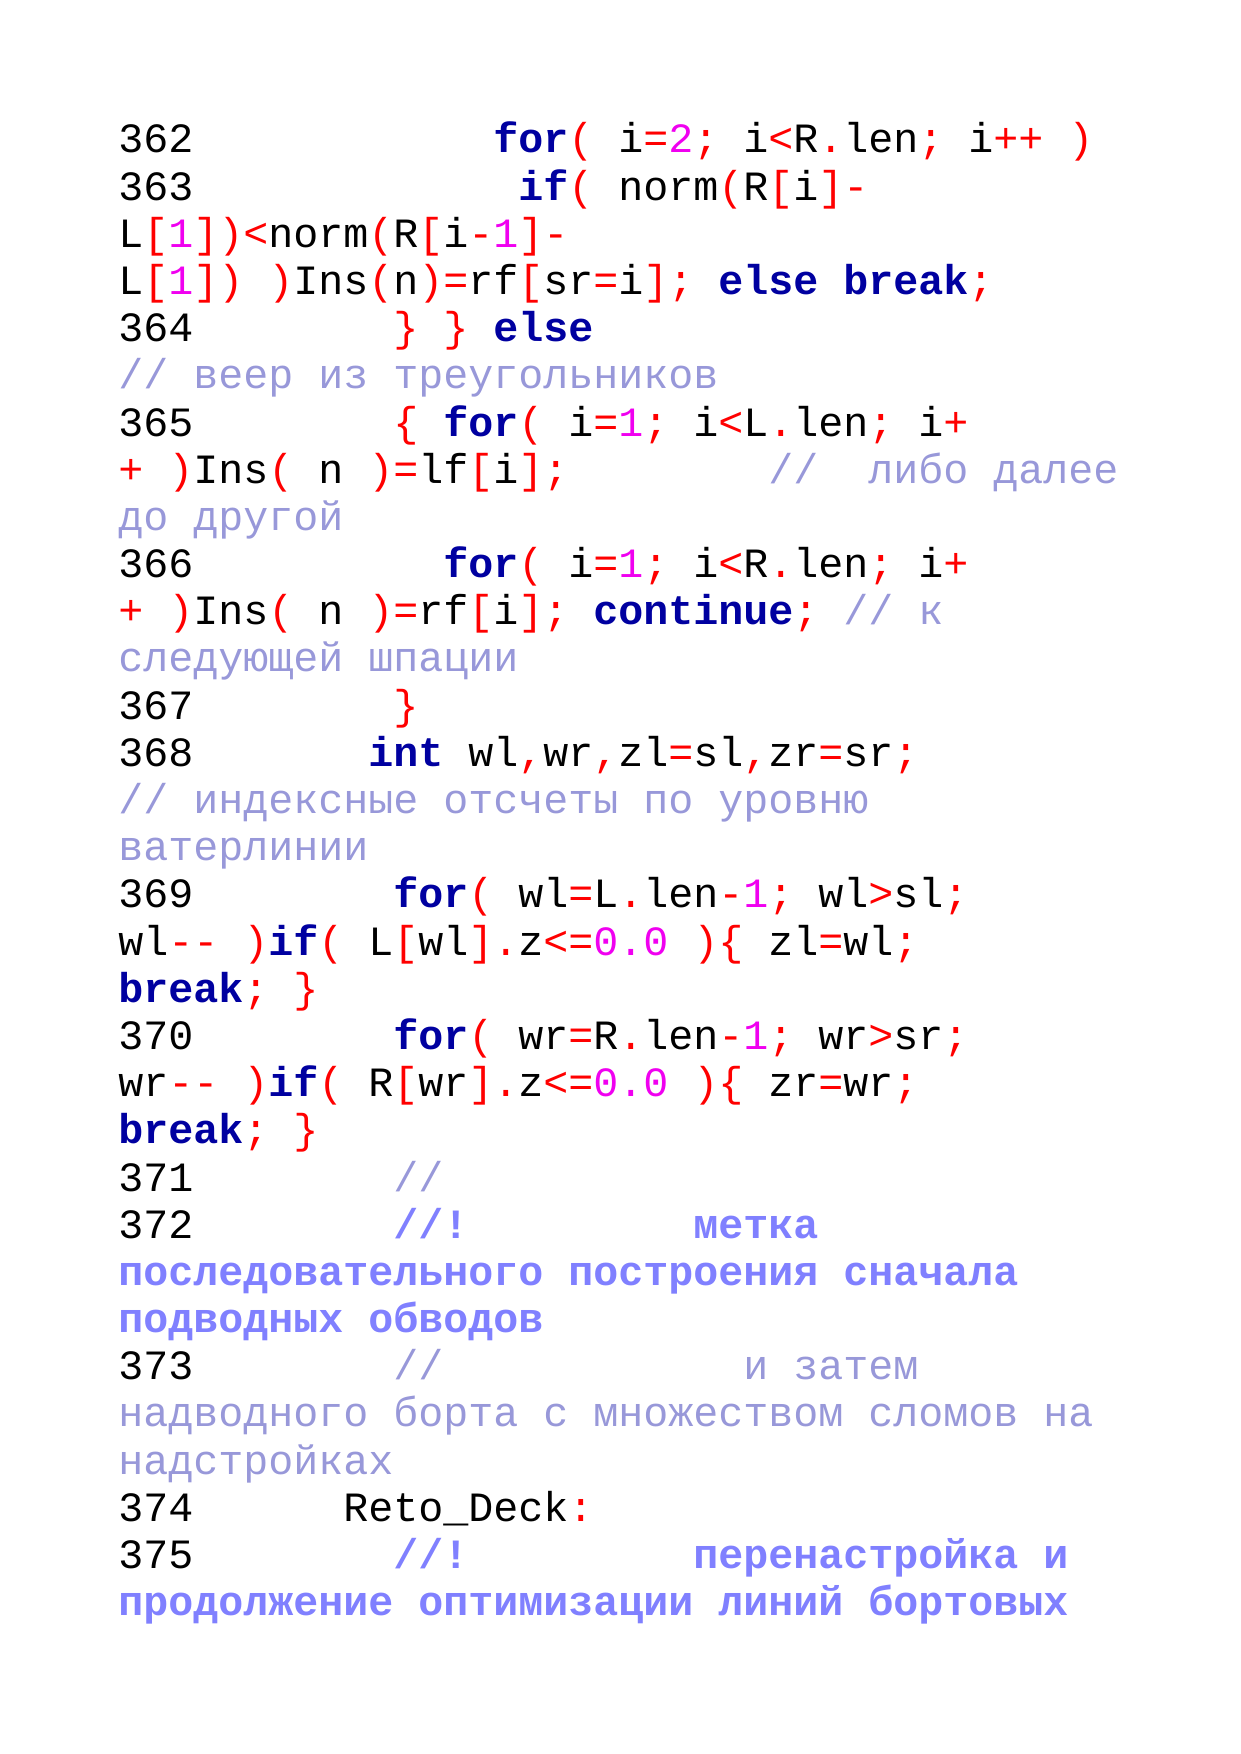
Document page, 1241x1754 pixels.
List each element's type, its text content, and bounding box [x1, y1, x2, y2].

subtitle 373 // и затем надводного борта с множеством сломов на надстройках [118, 1345, 1122, 1487]
subtitle 362 for( i=2; i<R.len; i++ ) [118, 118, 618, 165]
subtitle 367 } [118, 684, 1122, 732]
subtitle 372 //! метка последовательного построения сначала подводных обводов [118, 1203, 1122, 1345]
subtitle 370 for( wr=R.len-1; wr>sr; wr-- )if( R[wr].z<=0.0 ){ zr=wr; break; } [118, 1015, 1122, 1156]
subtitle 375 //! перенастройка и продолжение оптимизации линий бортовых [118, 1534, 1122, 1628]
subtitle 368 int wl,wr,zl=sl,zr=sr; // индексные отсчеты по уровню ватерлинии [118, 732, 1122, 873]
subtitle 362 for( i=2; i<R.len; i++ ) [768, 118, 793, 165]
subtitle 374 Reto_Deck: [118, 1487, 343, 1534]
subtitle 362 for( i=2; i<R.len; i++ ) [818, 118, 843, 165]
subtitle 362 for( i=2; i<R.len; i++ ) [918, 118, 968, 165]
subtitle 362 for( i=2; i<R.len; i++ ) [993, 118, 1122, 165]
subtitle 363 if( norm(R[i]-L[1])<norm(R[i-1]-L[1]) )Ins(n)=rf[sr=i]; else break; [118, 165, 1122, 307]
subtitle 366 for( i=1; i<R.len; i++ )Ins( n )=rf[i]; continue; // к следующей шпации [118, 543, 1122, 684]
subtitle 374 Reto_Deck: [568, 1487, 1122, 1534]
subtitle 362 for( i=2; i<R.len; i++ ) [643, 118, 743, 165]
subtitle 371 // [118, 1156, 1122, 1203]
subtitle 369 for( wl=L.len-1; wl>sl; wl-- )if( L[wl].z<=0.0 ){ zl=wl; break; } [118, 873, 1122, 1015]
subtitle 364 } } else // веер из треугольников [118, 307, 1122, 401]
subtitle 365 { for( i=1; i<L.len; i++ )Ins( n )=lf[i]; // либо далее до другой [118, 401, 1122, 543]
